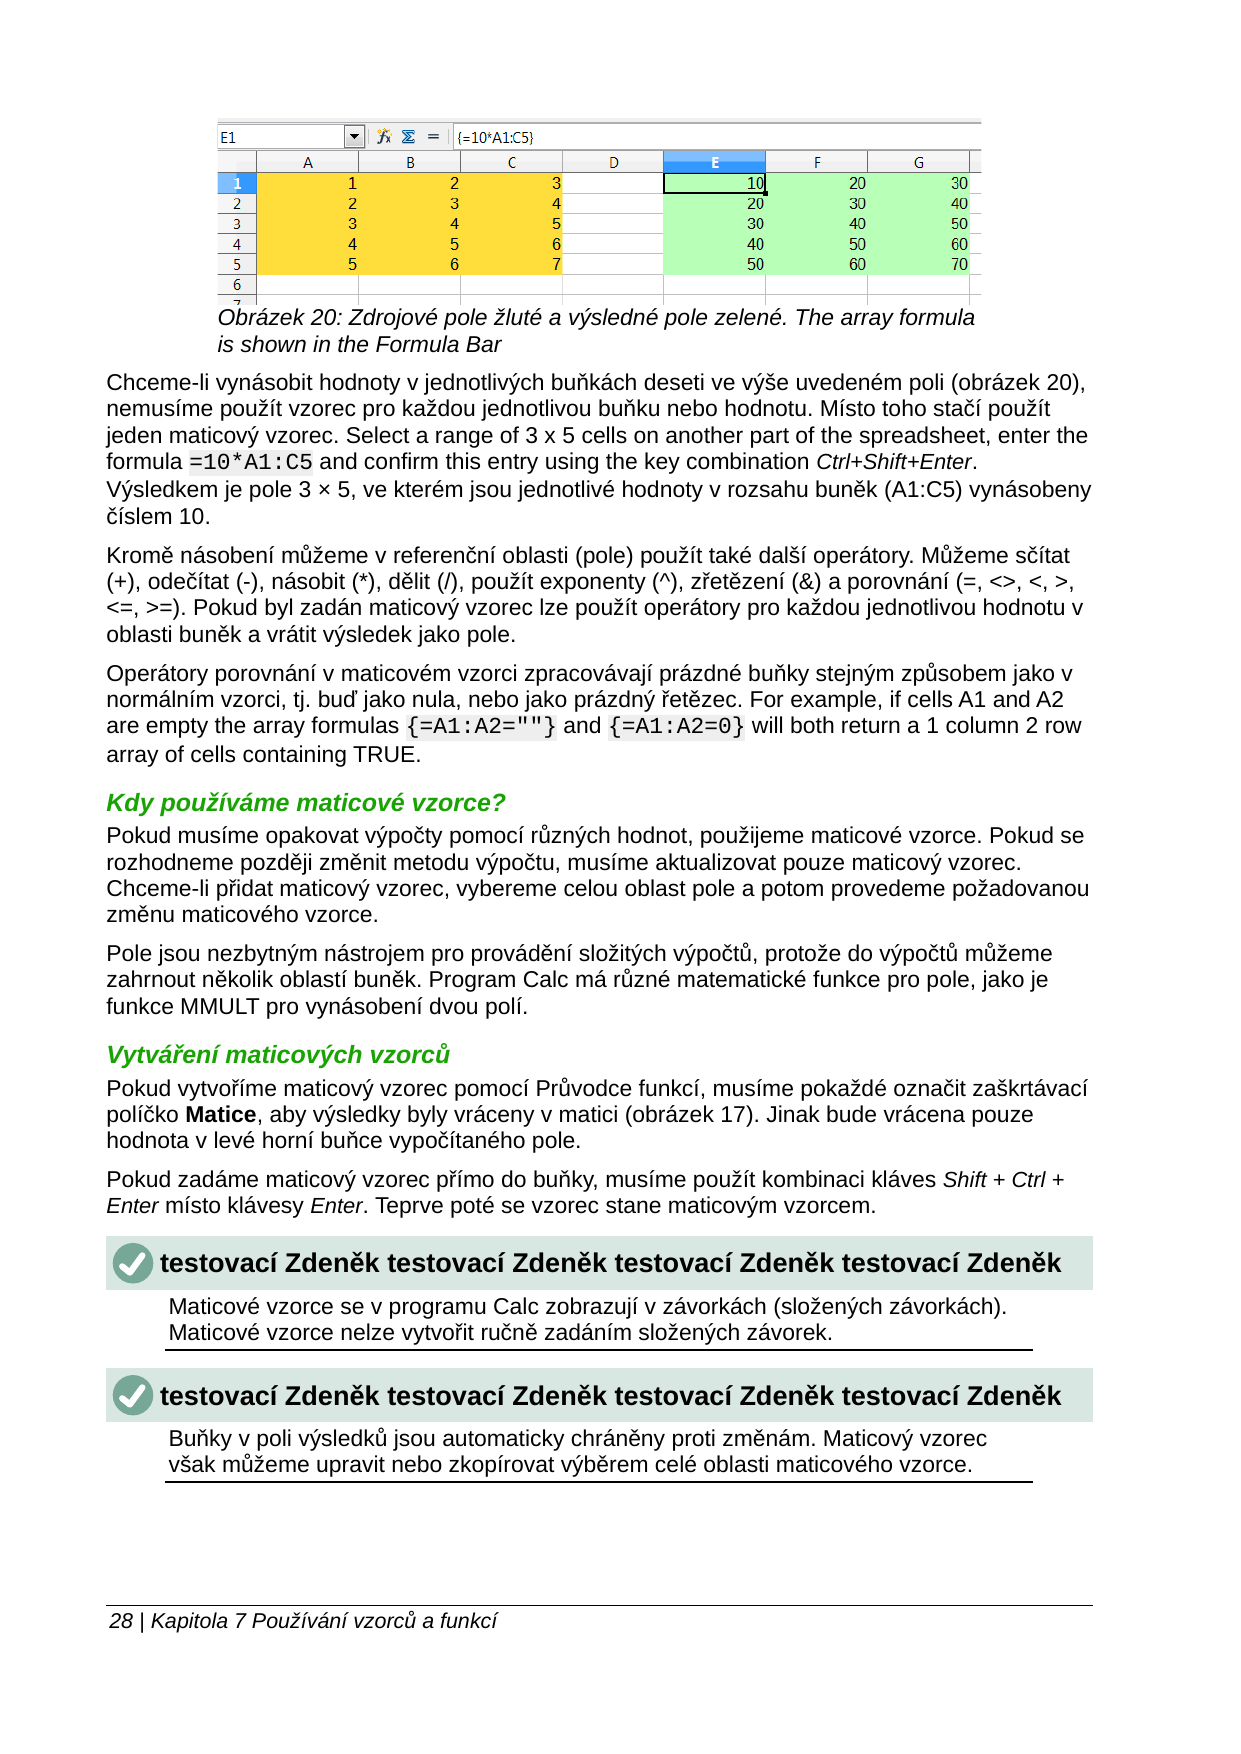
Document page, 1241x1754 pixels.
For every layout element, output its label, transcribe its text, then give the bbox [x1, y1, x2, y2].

subtitle testovací Zdeněk testovací Zdeněk testovací Zdeněk testovací Zdeněk [106, 1236, 1093, 1290]
subtitle Vytváření maticových vzorců [106, 1040, 1093, 1068]
subtitle testovací Zdeněk testovací Zdeněk testovací Zdeněk testovací Zdeněk [106, 1368, 1093, 1422]
text Pokud musíme opakovat výpočty pomocí různých hodnot, použijeme maticové vzorce. Pokud se rozhodneme později změnit metodu výpočtu, musíme aktualizovat pouze maticový vzorec. Chceme-li přidat maticový vzorec, vybereme celou oblast pole a potom provedeme požadovanou změnu maticového vzorce. [106, 822, 1093, 928]
text Pokud zadáme maticový vzorec přímo do buňky, musíme použít kombinaci kláves Shift + Ctrl + Enter místo klávesy Enter. Teprve poté se vzorec stane maticovým vzorcem. [106, 1166, 1093, 1219]
text Chceme-li vynásobit hodnoty v jednotlivých buňkách deseti ve výše uvedeném poli (obrázek 20), nemusíme použít vzorec pro každou jednotlivou buňku nebo hodnotu. Místo toho stačí použít jeden maticový vzorec. Select a range of 3 x 5 cells on another part of the spreadsheet, enter the formula =10*A1:C5 and confirm this entry using the key combination Ctrl+Shift+Enter. Výsledkem je pole 3 × 5, ve kterém jsou jednotlivé hodnoty v rozsahu buněk (A1:C5) vynásobeny číslem 10. [106, 369, 1093, 529]
text Kromě násobení můžeme v referenční oblasti (pole) použít také další operátory. Můžeme sčítat (+), odečítat (-), násobit (*), dělit (/), použít exponenty (^), zřetězení (&) a porovnání (=, <>, <, >, <=, >=). Pokud byl zadán maticový vzorec lze použít operátory pro každou jednotlivou hodnotu v oblasti buněk a vrátit výsledek jako pole. [106, 542, 1093, 647]
text Buňky v poli výsledků jsou automaticky chráněny proti změnám. Maticový vzorec však můžeme upravit nebo zkopírovat výběrem celé oblasti maticového vzorce. [165, 1422, 1033, 1481]
text Pole jsou nezbytným nástrojem pro provádění složitých výpočtů, protože do výpočtů můžeme zahrnout několik oblastí buněk. Program Calc má různé matematické funkce pro pole, jako je funkce MMULT pro vynásobení dvou polí. [106, 940, 1093, 1019]
text Maticové vzorce se v programu Calc zobrazují v závorkách (složených závorkách). Maticové vzorce nelze vytvořit ručně zadáním složených závorek. [165, 1290, 1033, 1349]
picture [217, 118, 982, 305]
text Pokud vytvoříme maticový vzorec pomocí Průvodce funkcí, musíme pokaždé označit zaškrtávací políčko Matice, aby výsledky byly vráceny v matici (obrázek 17). Jinak bude vrácena pouze hodnota v levé horní buňce vypočítaného pole. [106, 1074, 1093, 1153]
subtitle Kdy používáme maticové vzorce? [106, 787, 1093, 816]
text Obrázek 20: Zdrojové pole žluté a výsledné pole zelené. The array formula is shown in the Formula Bar [217, 305, 981, 357]
text Operátory porovnání v maticovém vzorci zpracovávají prázdné buňky stejným způsobem jako v normálním vzorci, tj. buď jako nula, nebo jako prázdný řetězec. For example, if cells A1 and A2 are empty the array formulas {=A1:A2=""} and {=A1:A2=0} will both return a 1 column 2 row array of cells containing TRUE. [106, 659, 1093, 767]
